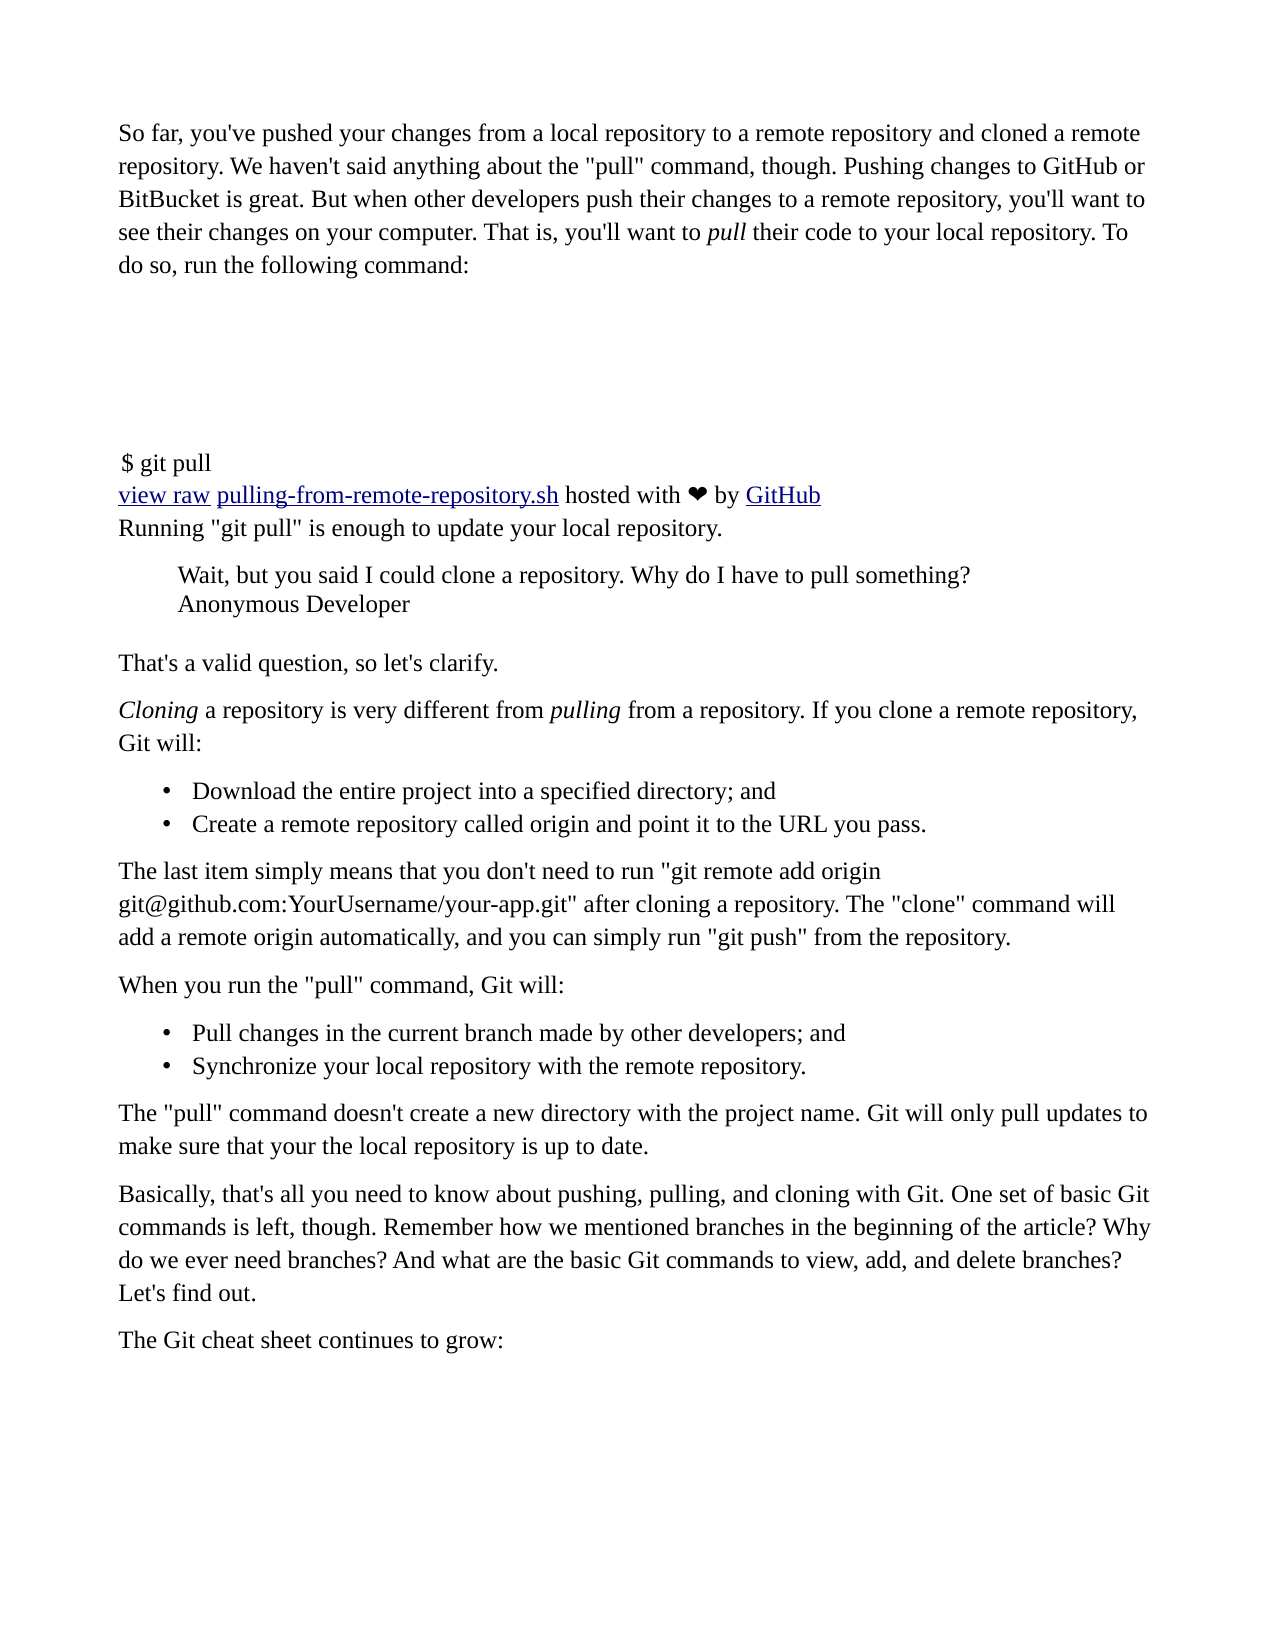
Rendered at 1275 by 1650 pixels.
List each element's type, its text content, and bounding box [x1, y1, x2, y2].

text So far, you've pushed your changes from a local repository to a remote repository and cloned a remote repository. We haven't said anything about the "pull" command, though. Pushing changes to GitHub or BitBucket is great. But when other developers push their changes to a remote repository, you'll want to see their changes on your computer. That is, you'll want to pull their code to your local repository. To do so, run the following command: [118, 118, 1157, 279]
text Cloning a repository is very different from pulling from a repository. If you clone a remote repository, Git will: [118, 695, 1157, 757]
text The Git cheat sheet continues to grow: [118, 1326, 1157, 1354]
text Basically, that's all you need to know about pushing, pulling, and cloning with Git. One set of basic Git commands is left, though. Remember how we mentioned branches in the beginning of the article? Why do we ever need branches? And what are the basic Git commands to view, add, and delete branches? Let's find out. [118, 1179, 1157, 1307]
text view raw pulling-from-remote-repository.sh hosted with ❤ by GitHub [118, 480, 1157, 509]
text The last item simply means that you don't need to run "git remote add origin git@github.com:YourUsername/your-app.git" after cloning a repository. The "clone" command will add a remote origin automatically, and you can simply run "git push" from the repository. [118, 856, 1157, 951]
text Wait, but you said I could clone a repository. Why do I have to pull something? Anonymous Developer [177, 561, 1098, 618]
list Synchronize your local repository with the remote repository. [162, 1051, 1157, 1079]
list Download the entire project into a specified directory; and [162, 776, 1157, 804]
list Pull changes in the current branch made by other developers; and [162, 1018, 1157, 1046]
table_header $ git pull [118, 445, 224, 480]
text The "pull" command doesn't create a new directory with the project name. Git will only pull updates to make sure that your the local repository is up to date. [118, 1098, 1157, 1160]
text Running "git pull" is enough to update your local repository. [118, 513, 1157, 542]
text When you run the "pull" command, Git will: [118, 970, 1157, 999]
text That's a valid question, so let's clarify. [118, 648, 1157, 676]
list Create a remote repository called origin and point it to the URL you pass. [162, 809, 1157, 838]
